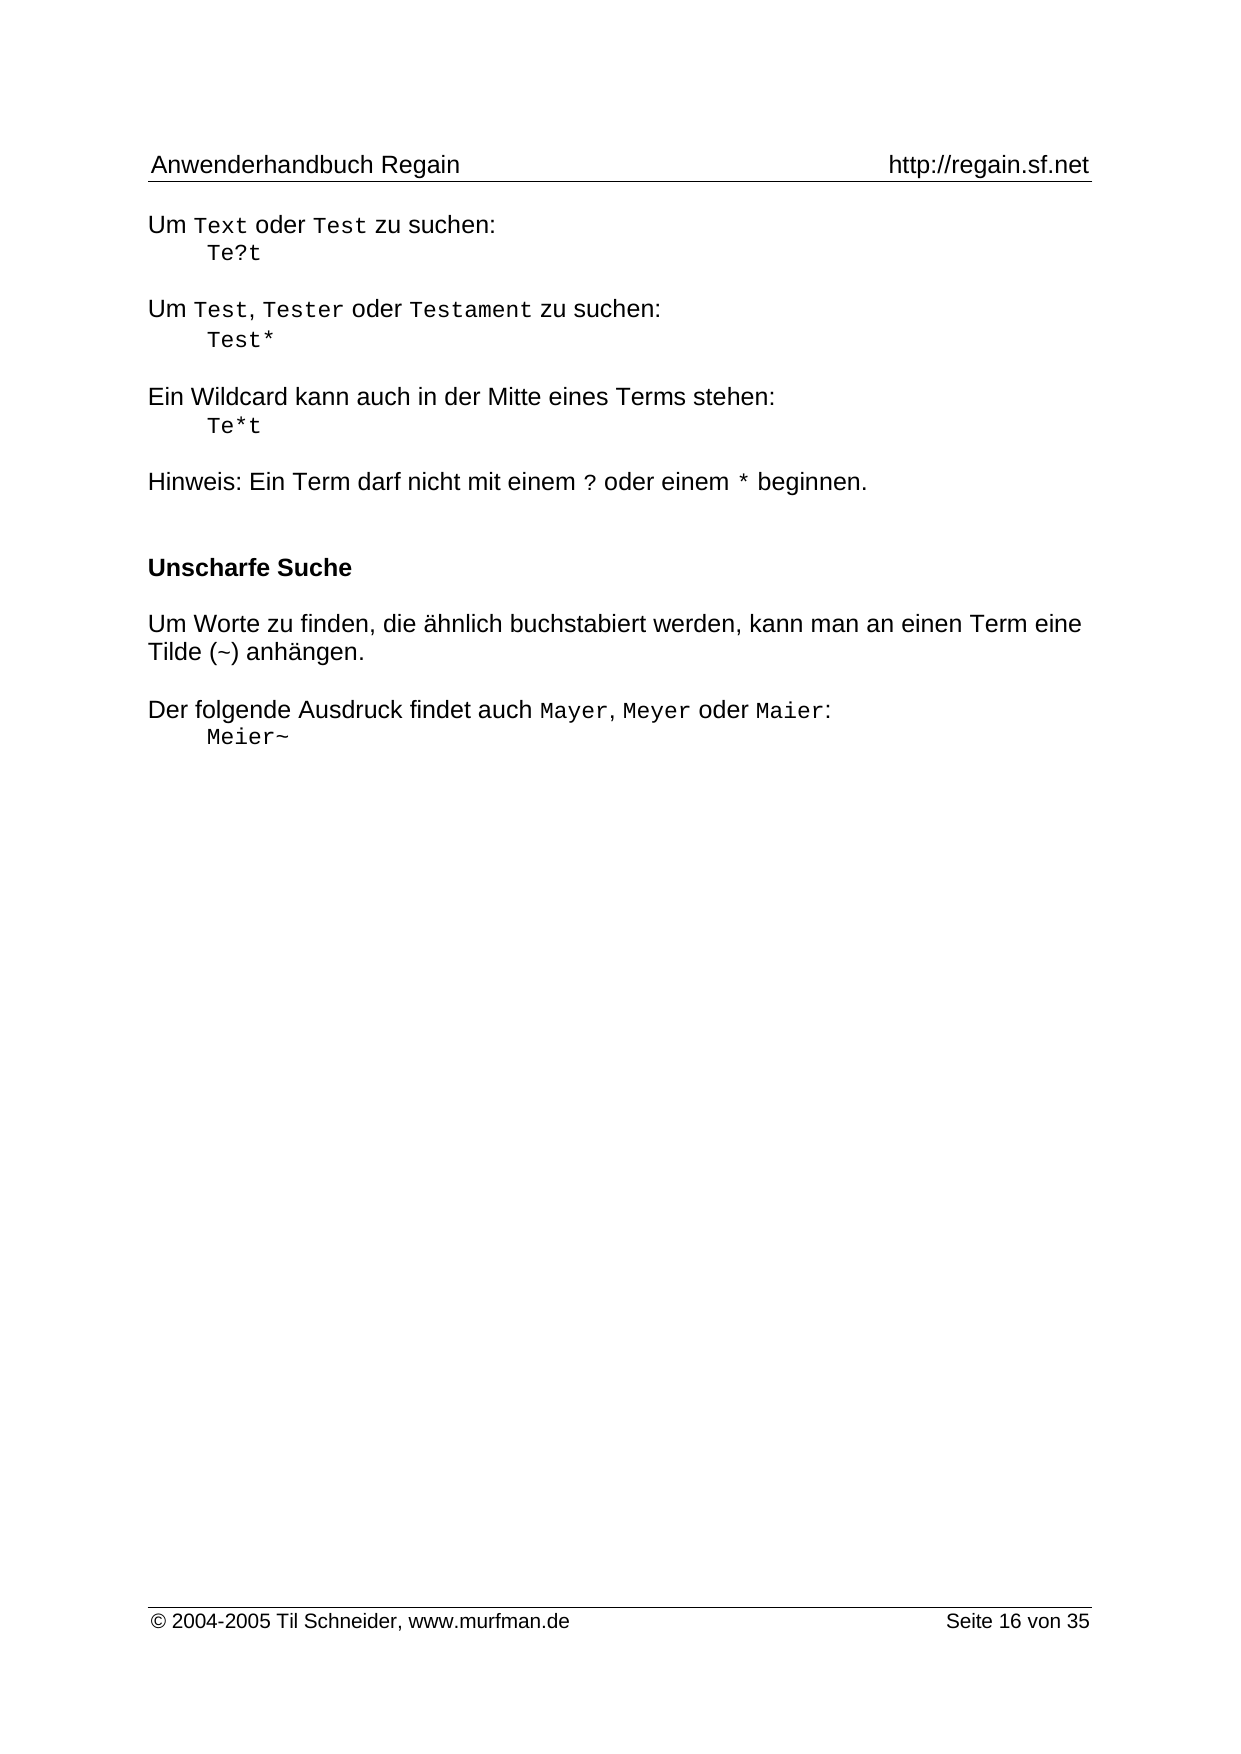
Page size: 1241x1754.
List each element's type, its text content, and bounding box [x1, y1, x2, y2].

text Unscharfe Suche [148, 554, 1092, 582]
text Te?t [148, 241, 1092, 267]
text Um Worte zu finden, die ähnlich buchstabiert werden, kann man an einen Term eine Tilde (~) anhängen. [148, 610, 1092, 668]
text Hinweis: Ein Term darf nicht mit einem ? oder einem * beginnen. [148, 468, 1092, 498]
text Test* [148, 325, 1092, 354]
text Ein Wildcard kann auch in der Mitte eines Terms stehen: [148, 382, 1092, 410]
text Um Text oder Test zu suchen: [148, 211, 1092, 241]
text Meier~ [148, 725, 1092, 752]
text Um Test, Tester oder Testament zu suchen: [148, 295, 1092, 325]
text Der folgende Ausdruck findet auch Mayer, Meyer oder Maier: [148, 696, 1092, 725]
text Te*t [148, 410, 1092, 440]
